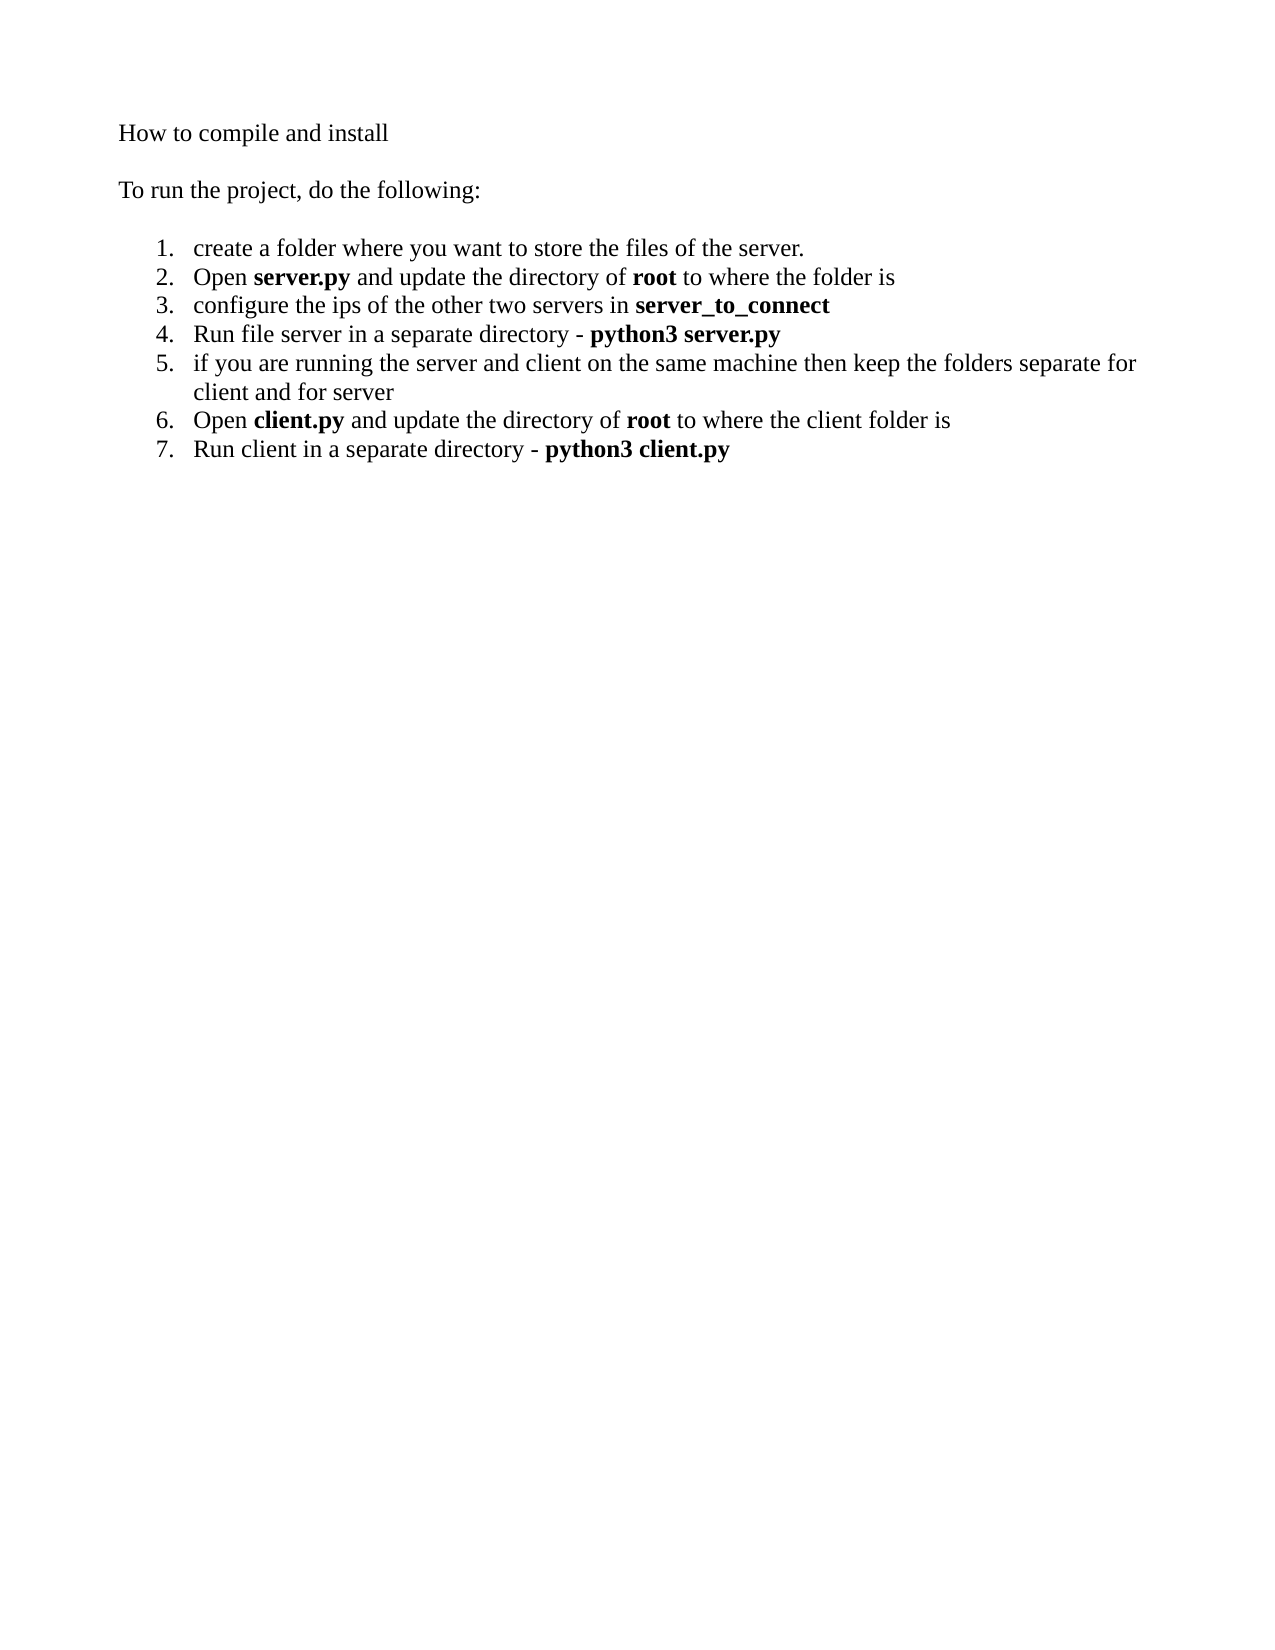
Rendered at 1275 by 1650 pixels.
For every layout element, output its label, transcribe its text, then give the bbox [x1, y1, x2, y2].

text To run the project, do the following: [118, 176, 1157, 204]
list Run file server in a separate directory - python3 server.py [156, 319, 1157, 348]
list Run client in a separate directory - python3 client.py [156, 434, 1157, 463]
list create a folder where you want to store the files of the server. [156, 233, 1157, 262]
list Open client.py and update the directory of root to where the client folder is [156, 406, 1157, 434]
list configure the ips of the other two servers in server_to_connect [156, 291, 1157, 319]
list if you are running the server and client on the same machine then keep the folders separate for client and for server [156, 348, 1157, 406]
list Open server.py and update the directory of root to where the folder is [156, 262, 1157, 291]
text How to compile and install [118, 118, 1157, 147]
